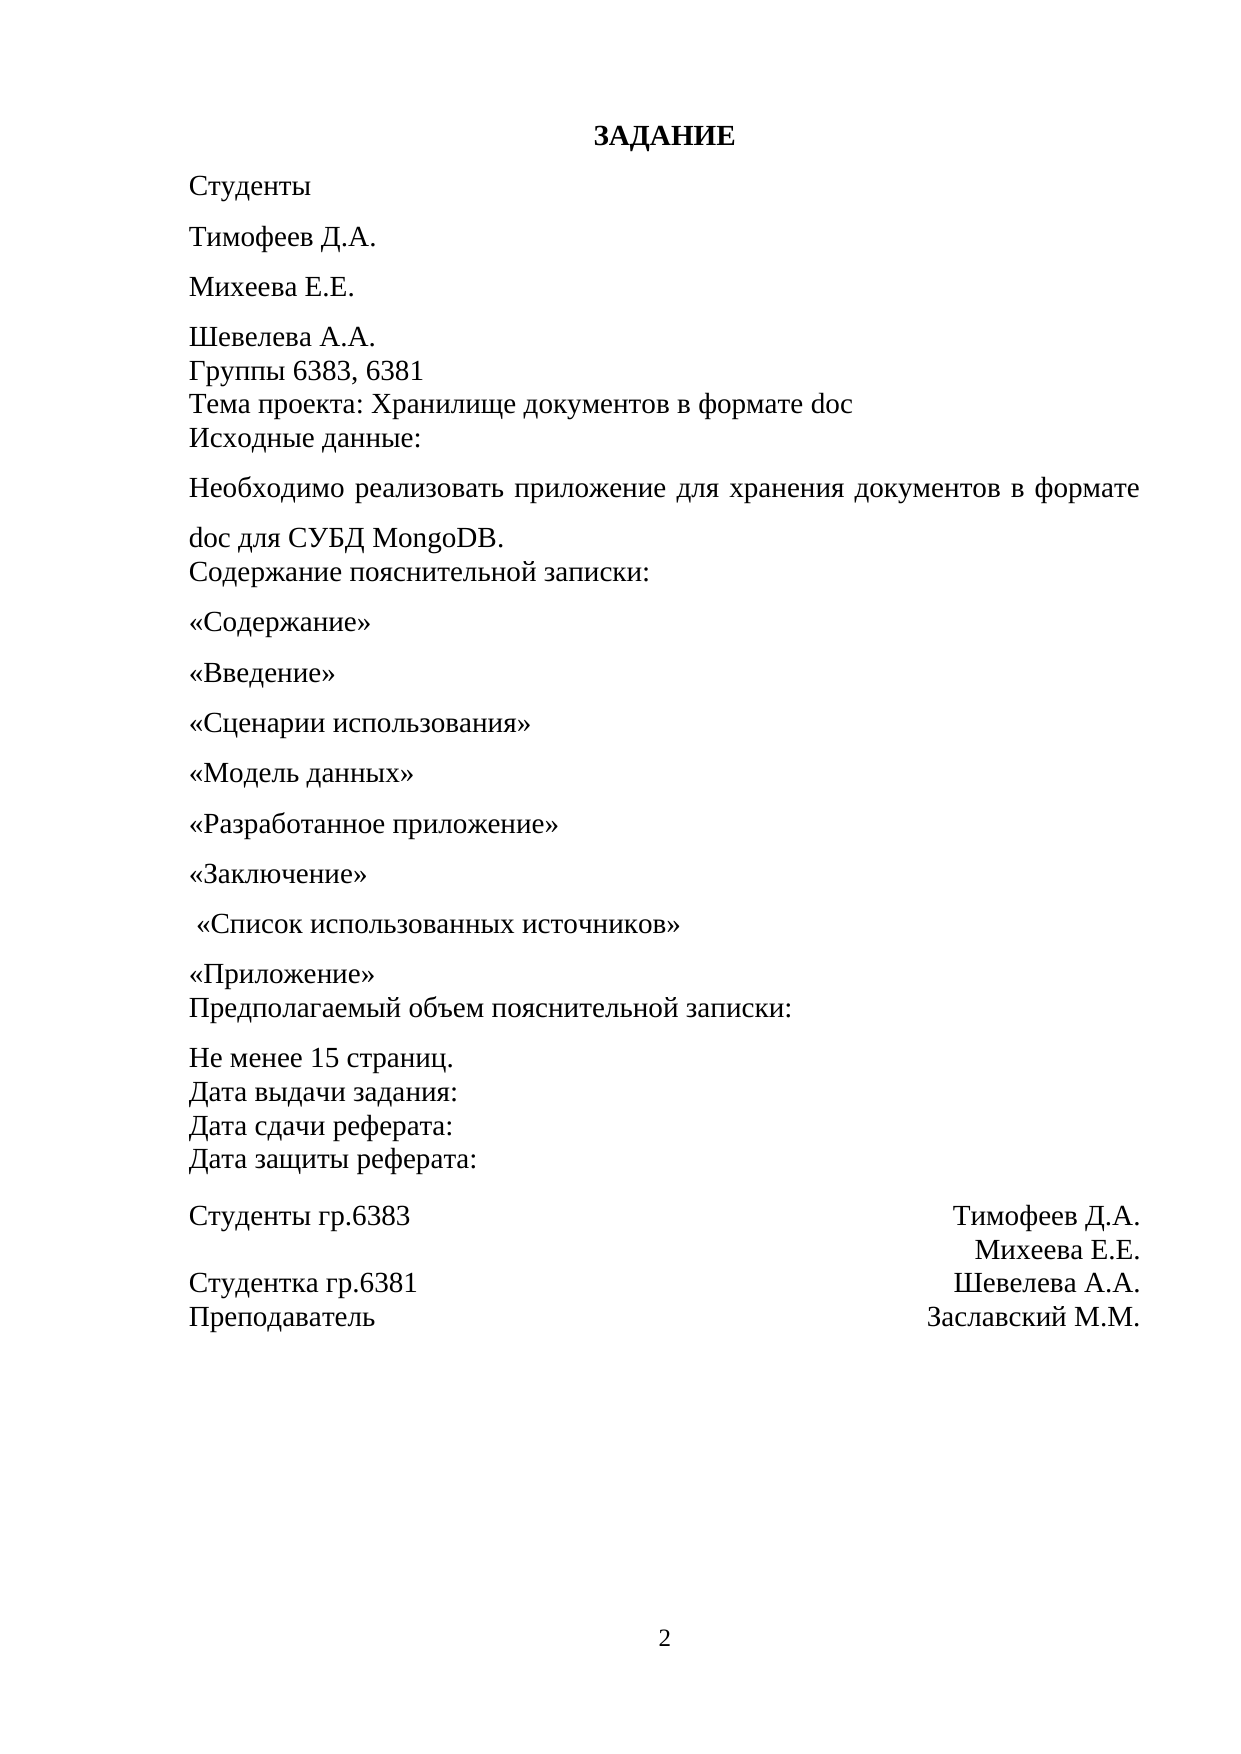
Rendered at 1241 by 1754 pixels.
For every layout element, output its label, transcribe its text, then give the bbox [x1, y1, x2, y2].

table_cell Группы 6383, 6381 [177, 353, 1152, 386]
table_cell Исходные данные: Необходимо реализовать приложение для хранения документов в формате doc для СУБД MongoDB. [177, 420, 1152, 554]
table_cell [599, 1299, 840, 1332]
table_cell Преподаватель [177, 1299, 599, 1332]
table_cell Дата сдачи реферата: [177, 1108, 1152, 1141]
table_cell Тимофеев Д.А. [840, 1198, 1152, 1232]
table_cell Тема проекта: Хранилище документов в формате doc [177, 386, 1152, 420]
text ЗАДАНИЕ [177, 118, 1152, 152]
table_cell Заславский М.М. [840, 1299, 1152, 1332]
table_cell Дата защиты реферата: [177, 1141, 1152, 1198]
table_cell Михеева Е.Е. [840, 1232, 1152, 1265]
table_cell Содержание пояснительной записки: «Содержание» «Введение» «Сценарии использования» «Модель данных» «Разработанное приложение» «Заключение» «Список использованных источников» «Приложение» [177, 554, 1152, 990]
table_cell Дата выдачи задания: [177, 1074, 1152, 1108]
table_cell [599, 1232, 840, 1265]
table_cell [177, 1232, 599, 1265]
table_cell Шевелева А.А. [840, 1265, 1152, 1299]
table_cell [599, 1265, 840, 1299]
table_cell Студентка гр.6381 [177, 1265, 599, 1299]
table_cell Предполагаемый объем пояснительной записки: Не менее 15 страниц. [177, 990, 1152, 1074]
table_cell Студенты гр.6383 [177, 1198, 599, 1232]
table_header Студенты Тимофеев Д.А. Михеева Е.Е. Шевелева А.А. [177, 169, 1152, 353]
table_cell [599, 1198, 840, 1232]
